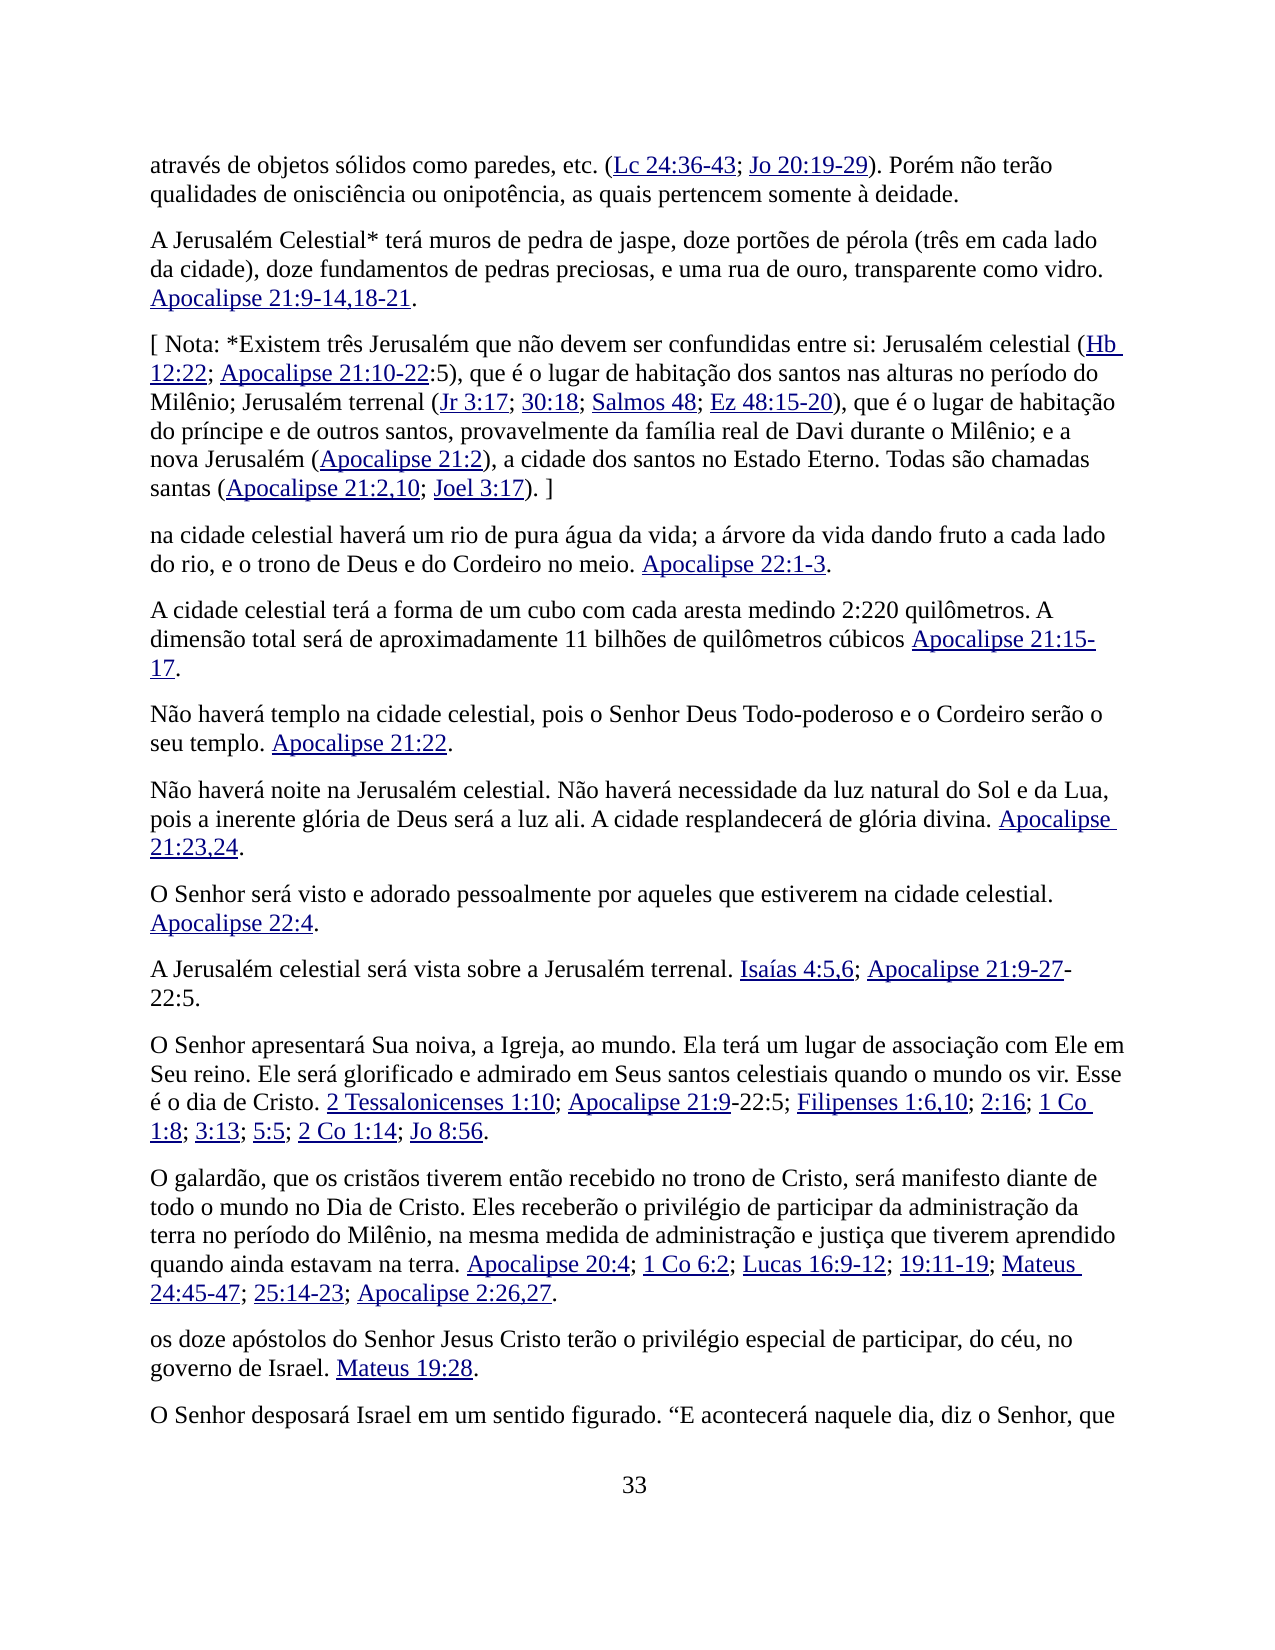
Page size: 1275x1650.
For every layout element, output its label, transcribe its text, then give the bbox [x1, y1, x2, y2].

text O Senhor apresentará Sua noiva, a Igreja, ao mundo. Ela terá um lugar de associação com Ele em Seu reino. Ele será glorificado e admirado em Seus santos celestiais quando o mundo os vir. Esse é o dia de Cristo. 2 Tessalonicenses 1:10; Apocalipse 21:9-22:5; Filipenses 1:6,10; 2:16; 1 Co 1:8; 3:13; 5:5; 2 Co 1:14; Jo 8:56. [150, 1030, 1125, 1145]
text O Senhor desposará Israel em um sentido figurado. “E acontecerá naquele dia, diz o Senhor, que [150, 1400, 1125, 1429]
text os doze apóstolos do Senhor Jesus Cristo terão o privilégio especial de participar, do céu, no governo de Israel. Mateus 19:28. [150, 1324, 1125, 1382]
text A Jerusalém Celestial* terá muros de pedra de jaspe, doze portões de pérola (três em cada lado da cidade), doze fundamentos de pedras preciosas, e uma rua de ouro, transparente como vidro. Apocalipse 21:9-14,18-21. [150, 225, 1125, 312]
text através de objetos sólidos como paredes, etc. (Lc 24:36-43; Jo 20:19-29). Porém não terão qualidades de onisciência ou onipotência, as quais pertencem somente à deidade. [150, 150, 1125, 207]
text [ Nota: *Existem três Jerusalém que não devem ser confundidas entre si: Jerusalém celestial (Hb 12:22; Apocalipse 21:10-22:5), que é o lugar de habitação dos santos nas alturas no período do Milênio; Jerusalém terrenal (Jr 3:17; 30:18; Salmos 48; Ez 48:15-20), que é o lugar de habitação do príncipe e de outros santos, provavelmente da família real de Davi durante o Milênio; e a nova Jerusalém (Apocalipse 21:2), a cidade dos santos no Estado Eterno. Todas são chamadas santas (Apocalipse 21:2,10; Joel 3:17). ] [150, 329, 1125, 502]
text Não haverá noite na Jerusalém celestial. Não haverá necessidade da luz natural do Sol e da Lua, pois a inerente glória de Deus será a luz ali. A cidade resplandecerá de glória divina. Apocalipse 21:23,24. [150, 775, 1125, 861]
text A Jerusalém celestial será vista sobre a Jerusalém terrenal. Isaías 4:5,6; Apocalipse 21:9-27-22:5. [150, 954, 1125, 1012]
text A cidade celestial terá a forma de um cubo com cada aresta medindo 2:220 quilômetros. A dimensão total será de aproximadamente 11 bilhões de quilômetros cúbicos Apocalipse 21:15-17. [150, 595, 1125, 682]
text O galardão, que os cristãos tiverem então recebido no trono de Cristo, será manifesto diante de todo o mundo no Dia de Cristo. Eles receberão o privilégio de participar da administração da terra no período do Milênio, na mesma medida de administração e justiça que tiverem aprendido quando ainda estavam na terra. Apocalipse 20:4; 1 Co 6:2; Lucas 16:9-12; 19:11-19; Mateus 24:45-47; 25:14-23; Apocalipse 2:26,27. [150, 1163, 1125, 1307]
text O Senhor será visto e adorado pessoalmente por aqueles que estiverem na cidade celestial. Apocalipse 22:4. [150, 879, 1125, 937]
text na cidade celestial haverá um rio de pura água da vida; a árvore da vida dando fruto a cada lado do rio, e o trono de Deus e do Cordeiro no meio. Apocalipse 22:1-3. [150, 520, 1125, 577]
text Não haverá templo na cidade celestial, pois o Senhor Deus Todo-poderoso e o Cordeiro serão o seu templo. Apocalipse 21:22. [150, 699, 1125, 757]
